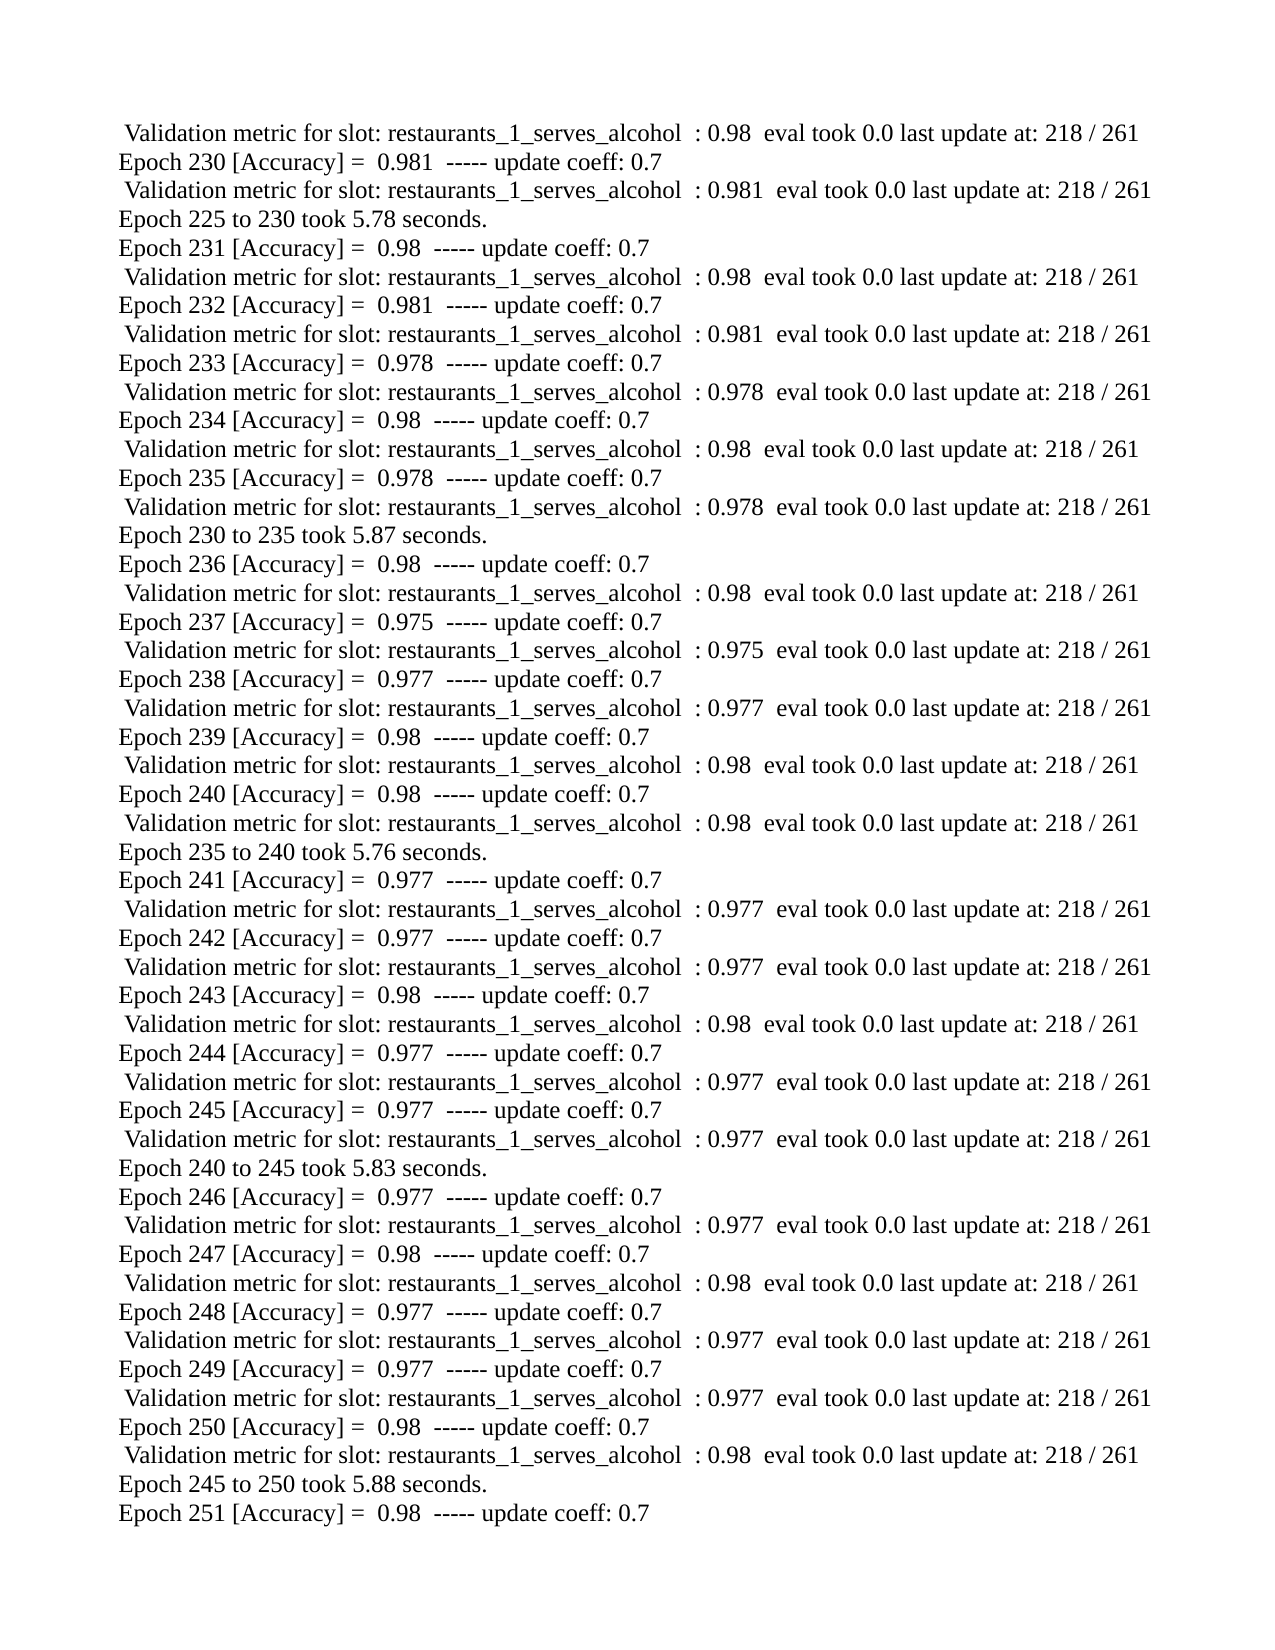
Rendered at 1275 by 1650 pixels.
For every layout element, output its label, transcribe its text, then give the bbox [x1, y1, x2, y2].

text Epoch 246 [Accuracy] = 0.977 ----- update coeff: 0.7 [118, 1182, 1157, 1211]
text Epoch 243 [Accuracy] = 0.98 ----- update coeff: 0.7 [118, 981, 1157, 1009]
text Validation metric for slot: restaurants_1_serves_alcohol : 0.977 eval took 0.0 last update at: 218 / 261 [118, 1326, 1157, 1354]
text Epoch 249 [Accuracy] = 0.977 ----- update coeff: 0.7 [118, 1354, 1157, 1383]
text Epoch 234 [Accuracy] = 0.98 ----- update coeff: 0.7 [118, 406, 1157, 434]
text Validation metric for slot: restaurants_1_serves_alcohol : 0.98 eval took 0.0 last update at: 218 / 261 [118, 751, 1157, 779]
text Epoch 235 to 240 took 5.76 seconds. [118, 837, 1157, 866]
text Validation metric for slot: restaurants_1_serves_alcohol : 0.98 eval took 0.0 last update at: 218 / 261 [118, 434, 1157, 463]
text Validation metric for slot: restaurants_1_serves_alcohol : 0.975 eval took 0.0 last update at: 218 / 261 [118, 636, 1157, 664]
text Epoch 248 [Accuracy] = 0.977 ----- update coeff: 0.7 [118, 1297, 1157, 1326]
text Validation metric for slot: restaurants_1_serves_alcohol : 0.98 eval took 0.0 last update at: 218 / 261 [118, 118, 1157, 147]
text Epoch 245 to 250 took 5.88 seconds. [118, 1469, 1157, 1498]
text Epoch 230 [Accuracy] = 0.981 ----- update coeff: 0.7 [118, 147, 1157, 176]
text Epoch 241 [Accuracy] = 0.977 ----- update coeff: 0.7 [118, 866, 1157, 894]
text Epoch 250 [Accuracy] = 0.98 ----- update coeff: 0.7 [118, 1412, 1157, 1441]
text Epoch 231 [Accuracy] = 0.98 ----- update coeff: 0.7 [118, 233, 1157, 262]
text Epoch 238 [Accuracy] = 0.977 ----- update coeff: 0.7 [118, 664, 1157, 693]
text Validation metric for slot: restaurants_1_serves_alcohol : 0.981 eval took 0.0 last update at: 218 / 261 [118, 319, 1157, 348]
text Epoch 235 [Accuracy] = 0.978 ----- update coeff: 0.7 [118, 463, 1157, 492]
text Epoch 251 [Accuracy] = 0.98 ----- update coeff: 0.7 [118, 1498, 1157, 1527]
text Epoch 242 [Accuracy] = 0.977 ----- update coeff: 0.7 [118, 923, 1157, 952]
text Epoch 233 [Accuracy] = 0.978 ----- update coeff: 0.7 [118, 348, 1157, 377]
text Epoch 244 [Accuracy] = 0.977 ----- update coeff: 0.7 [118, 1038, 1157, 1067]
text Epoch 239 [Accuracy] = 0.98 ----- update coeff: 0.7 [118, 722, 1157, 751]
text Validation metric for slot: restaurants_1_serves_alcohol : 0.977 eval took 0.0 last update at: 218 / 261 [118, 693, 1157, 722]
text Validation metric for slot: restaurants_1_serves_alcohol : 0.98 eval took 0.0 last update at: 218 / 261 [118, 1268, 1157, 1297]
text Validation metric for slot: restaurants_1_serves_alcohol : 0.98 eval took 0.0 last update at: 218 / 261 [118, 1441, 1157, 1469]
text Epoch 245 [Accuracy] = 0.977 ----- update coeff: 0.7 [118, 1096, 1157, 1124]
text Epoch 236 [Accuracy] = 0.98 ----- update coeff: 0.7 [118, 549, 1157, 578]
text Epoch 240 to 245 took 5.83 seconds. [118, 1153, 1157, 1182]
text Validation metric for slot: restaurants_1_serves_alcohol : 0.977 eval took 0.0 last update at: 218 / 261 [118, 952, 1157, 981]
text Validation metric for slot: restaurants_1_serves_alcohol : 0.978 eval took 0.0 last update at: 218 / 261 [118, 492, 1157, 521]
text Validation metric for slot: restaurants_1_serves_alcohol : 0.977 eval took 0.0 last update at: 218 / 261 [118, 894, 1157, 923]
text Epoch 240 [Accuracy] = 0.98 ----- update coeff: 0.7 [118, 779, 1157, 808]
text Validation metric for slot: restaurants_1_serves_alcohol : 0.98 eval took 0.0 last update at: 218 / 261 [118, 262, 1157, 291]
text Epoch 237 [Accuracy] = 0.975 ----- update coeff: 0.7 [118, 607, 1157, 636]
text Epoch 247 [Accuracy] = 0.98 ----- update coeff: 0.7 [118, 1239, 1157, 1268]
text Validation metric for slot: restaurants_1_serves_alcohol : 0.977 eval took 0.0 last update at: 218 / 261 [118, 1383, 1157, 1412]
text Epoch 230 to 235 took 5.87 seconds. [118, 521, 1157, 549]
text Validation metric for slot: restaurants_1_serves_alcohol : 0.977 eval took 0.0 last update at: 218 / 261 [118, 1211, 1157, 1239]
text Validation metric for slot: restaurants_1_serves_alcohol : 0.978 eval took 0.0 last update at: 218 / 261 [118, 377, 1157, 406]
text Validation metric for slot: restaurants_1_serves_alcohol : 0.98 eval took 0.0 last update at: 218 / 261 [118, 1009, 1157, 1038]
text Validation metric for slot: restaurants_1_serves_alcohol : 0.981 eval took 0.0 last update at: 218 / 261 [118, 176, 1157, 204]
text Validation metric for slot: restaurants_1_serves_alcohol : 0.977 eval took 0.0 last update at: 218 / 261 [118, 1124, 1157, 1153]
text Validation metric for slot: restaurants_1_serves_alcohol : 0.977 eval took 0.0 last update at: 218 / 261 [118, 1067, 1157, 1096]
text Epoch 225 to 230 took 5.78 seconds. [118, 204, 1157, 233]
text Validation metric for slot: restaurants_1_serves_alcohol : 0.98 eval took 0.0 last update at: 218 / 261 [118, 808, 1157, 837]
text Epoch 232 [Accuracy] = 0.981 ----- update coeff: 0.7 [118, 291, 1157, 319]
text Validation metric for slot: restaurants_1_serves_alcohol : 0.98 eval took 0.0 last update at: 218 / 261 [118, 578, 1157, 607]
